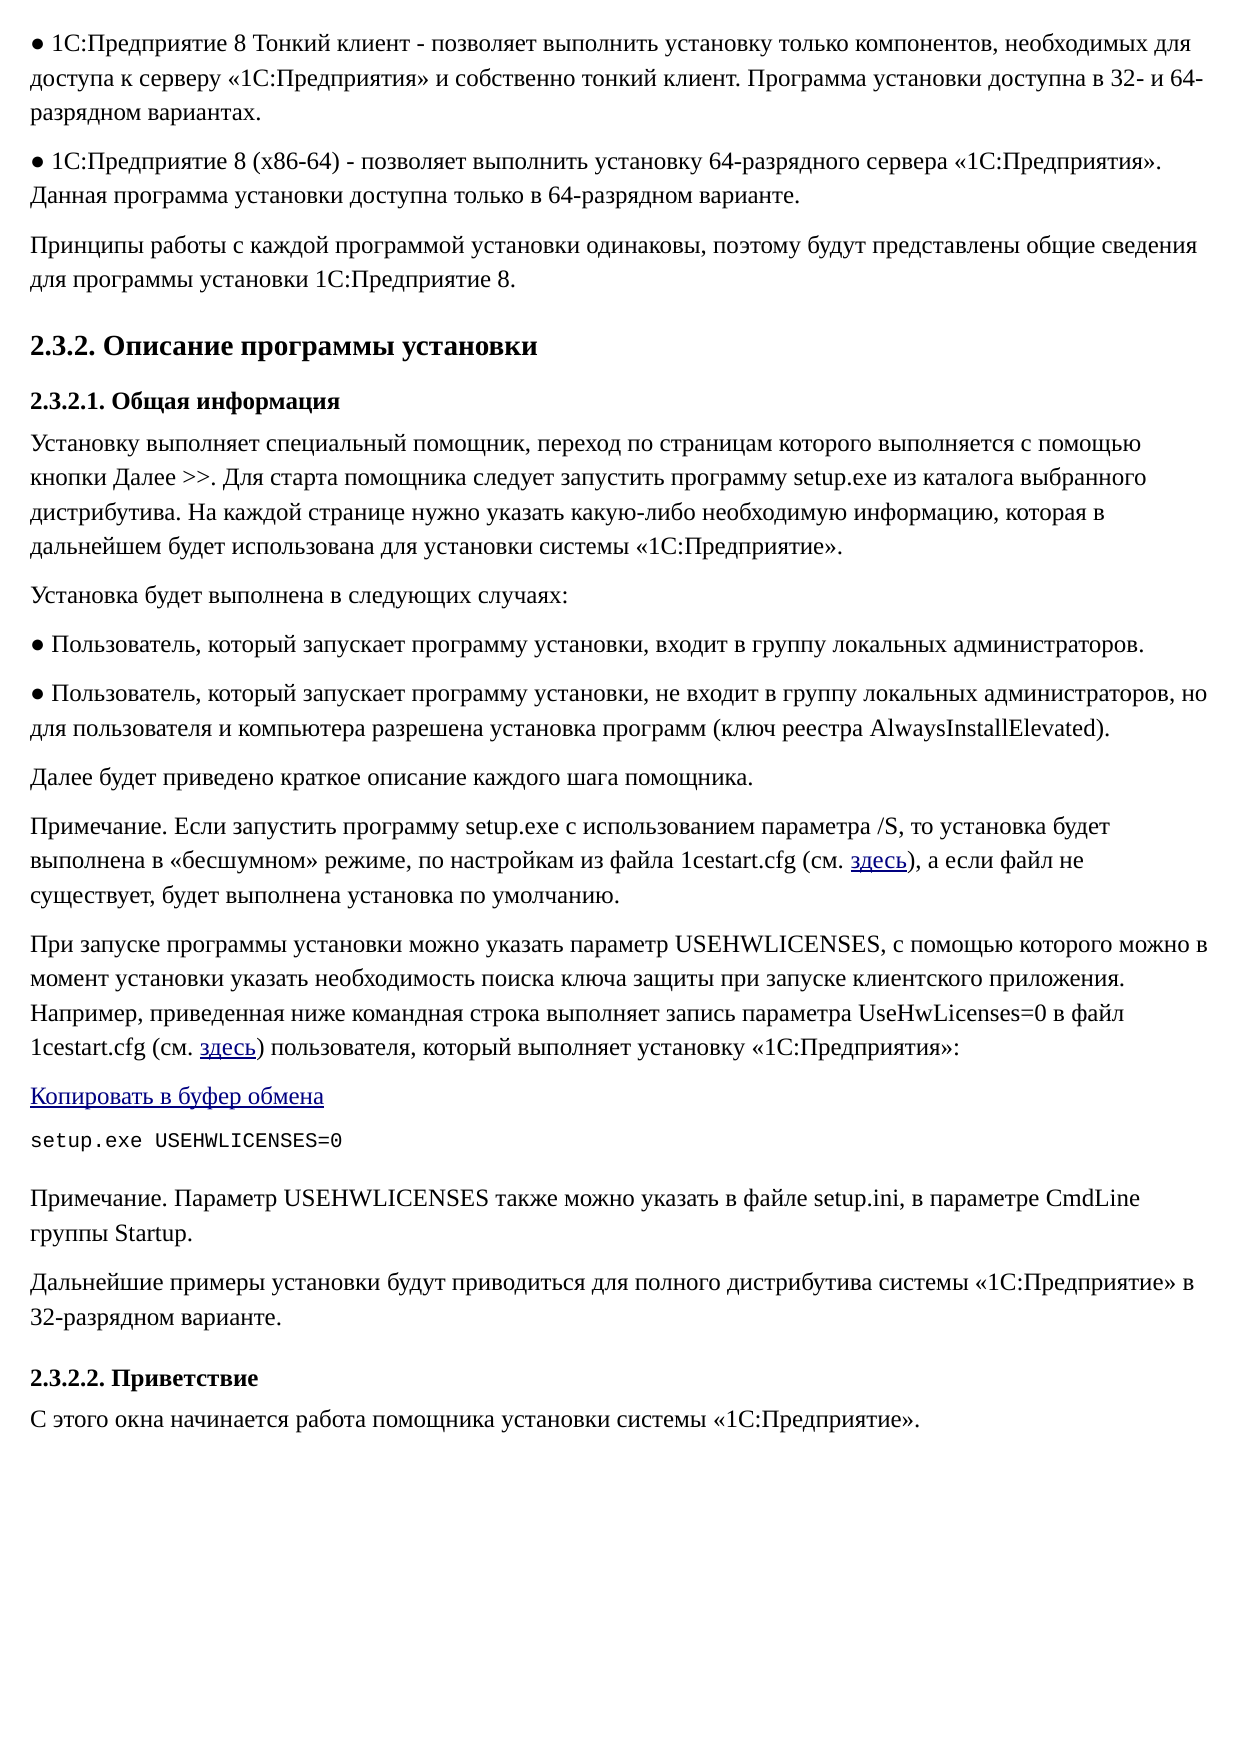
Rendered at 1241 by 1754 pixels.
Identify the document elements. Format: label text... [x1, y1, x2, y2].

text Установку выполняет специальный помощник, переход по страницам которого выполняется с помощью кнопки Далее >>. Для старта помощника следует запустить программу setup.exe из каталога выбранного дистрибутива. На каждой странице нужно указать какую-либо необходимую информацию, которая в дальнейшем будет использована для установки системы «1С:Предприятие». [30, 428, 1211, 560]
text Копировать в буфер обмена [30, 1081, 1211, 1110]
text Установка будет выполнена в следующих случаях: [30, 580, 1211, 609]
text ● 1С:Предприятие 8 Тонкий клиент ‑ позволяет выполнить установку только компонентов, необходимых для доступа к серверу «1С:Предприятия» и собственно тонкий клиент. Программа установки доступна в 32‑ и 64-разрядном вариантах. [30, 28, 1211, 126]
text Дальнейшие примеры установки будут приводиться для полного дистрибутива системы «1С:Предприятие» в 32-разрядном варианте. [30, 1267, 1211, 1330]
subtitle 2.3.2.2. Приветствие [30, 1363, 1211, 1392]
text Принципы работы с каждой программой установки одинаковы, поэтому будут представлены общие сведения для программы установки 1С:Предприятие 8. [30, 230, 1211, 293]
text Примечание. Если запустить программу setup.exe с использованием параметра /S, то установка будет выполнена в «бесшумном» режиме, по настройкам из файла 1cestart.cfg (см. здесь), а если файл не существует, будет выполнена установка по умолчанию. [30, 811, 1211, 908]
text При запуске программы установки можно указать параметр USEHWLICENSES, с помощью которого можно в момент установки указать необходимость поиска ключа защиты при запуске клиентского приложения. Например, приведенная ниже командная строка выполняет запись параметра UseHwLicenses=0 в файл 1cestart.cfg (см. здесь) пользователя, который выполняет установку «1С:Предприятия»: [30, 929, 1211, 1061]
text setup.exe USEHWLICENSES=0 [30, 1130, 1211, 1154]
text ● Пользователь, который запускает программу установки, входит в группу локальных администраторов. [30, 629, 1211, 658]
subtitle 2.3.2. Описание программы установки [30, 328, 1211, 361]
text ● Пользователь, который запускает программу установки, не входит в группу локальных администраторов, но для пользователя и компьютера разрешена установка программ (ключ реестра AlwaysInstallElevated). [30, 678, 1211, 741]
subtitle 2.3.2.1. Общая информация [30, 386, 1211, 415]
text ● 1С:Предприятие 8 (x86-64) ‑ позволяет выполнить установку 64-разрядного сервера «1С:Предприятия». Данная программа установки доступна только в 64-разрядном варианте. [30, 146, 1211, 209]
text Примечание. Параметр USEHWLICENSES также можно указать в файле setup.ini, в параметре CmdLine группы Startup. [30, 1183, 1211, 1247]
text С этого окна начинается работа помощника установки системы «1С:Предприятие». [30, 1404, 1211, 1433]
text Далее будет приведено краткое описание каждого шага помощника. [30, 762, 1211, 791]
